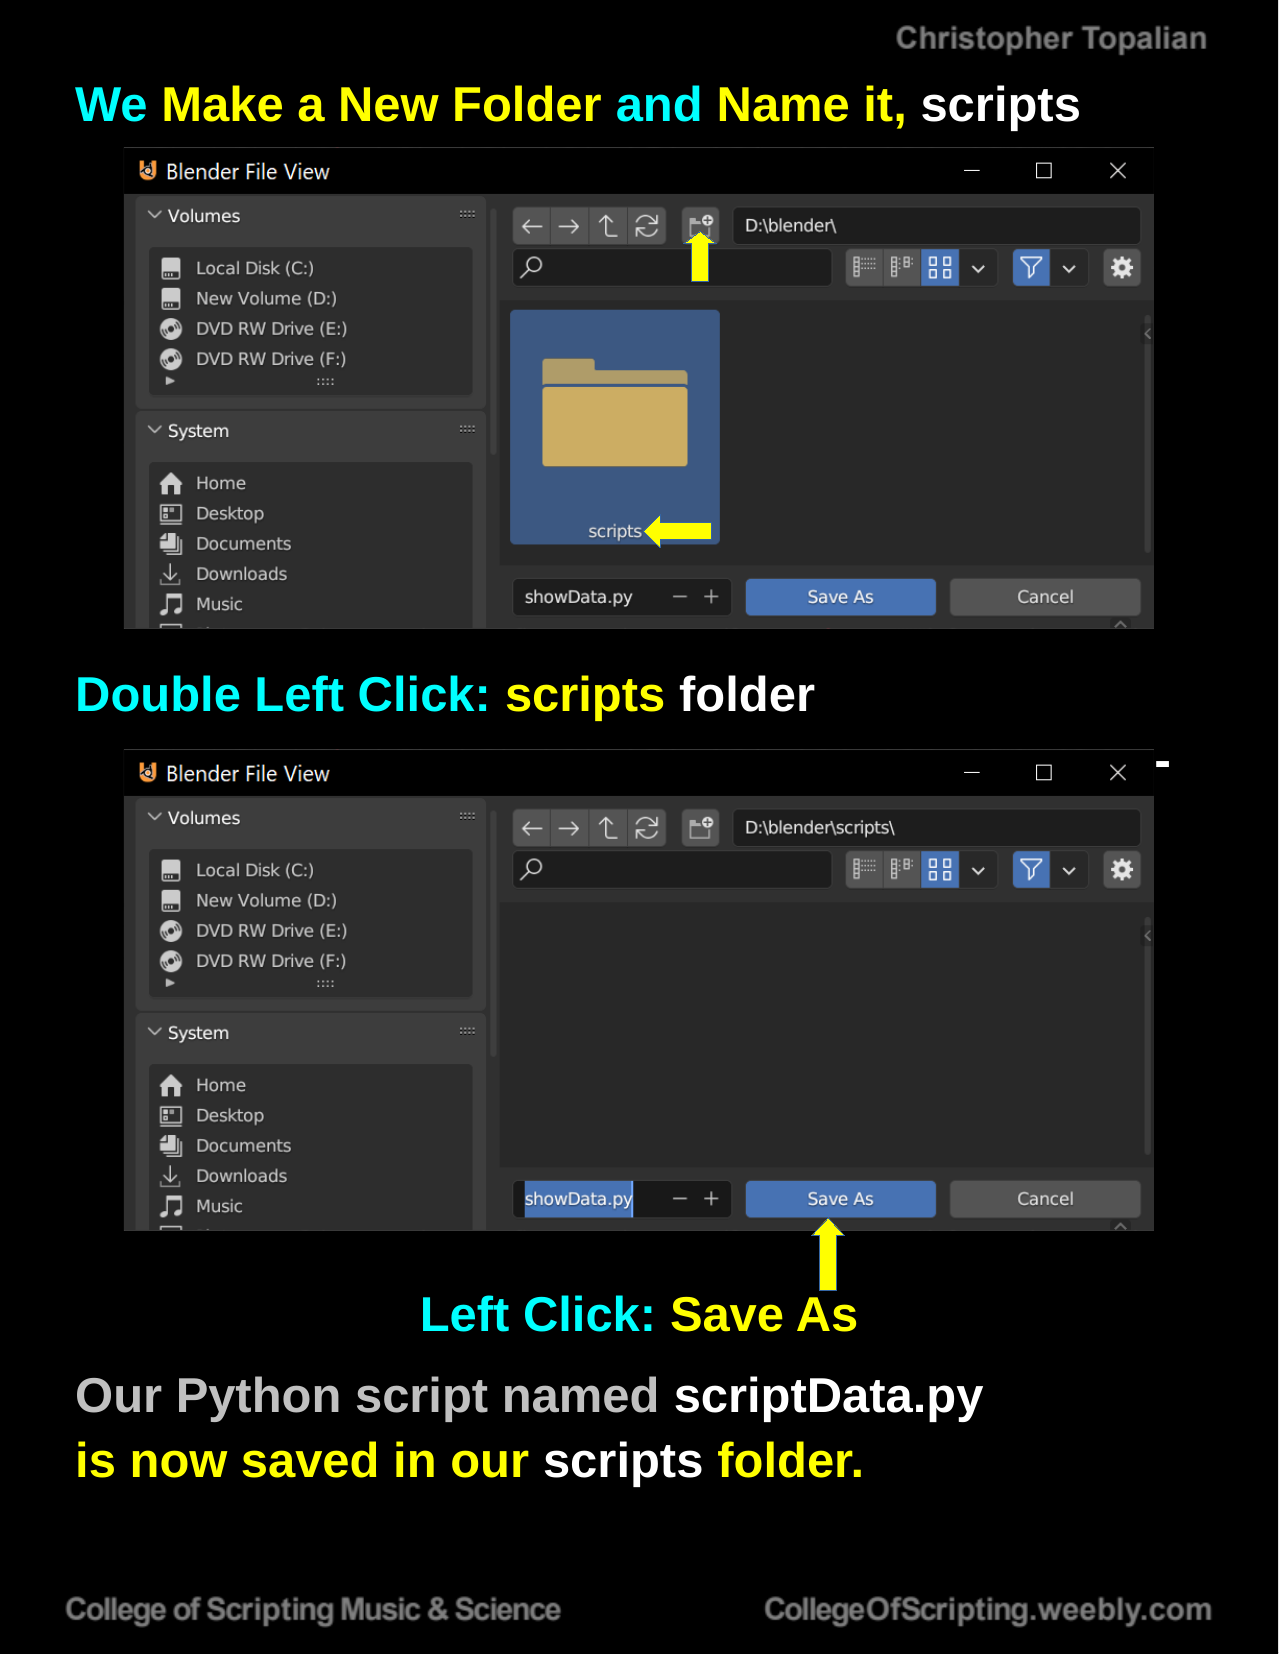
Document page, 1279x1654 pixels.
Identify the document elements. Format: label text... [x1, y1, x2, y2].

text Our Python script named scriptData.py [75, 1367, 1203, 1423]
text - [75, 730, 1203, 787]
text Double Left Click: scripts folder [75, 665, 1203, 722]
picture [123, 147, 1154, 629]
text is now saved in our scripts folder. [75, 1432, 1203, 1488]
text We Make a New Folder and Name it, scripts [75, 75, 1203, 131]
text Left Click: Save As [75, 1286, 1203, 1342]
picture [123, 749, 1154, 1231]
